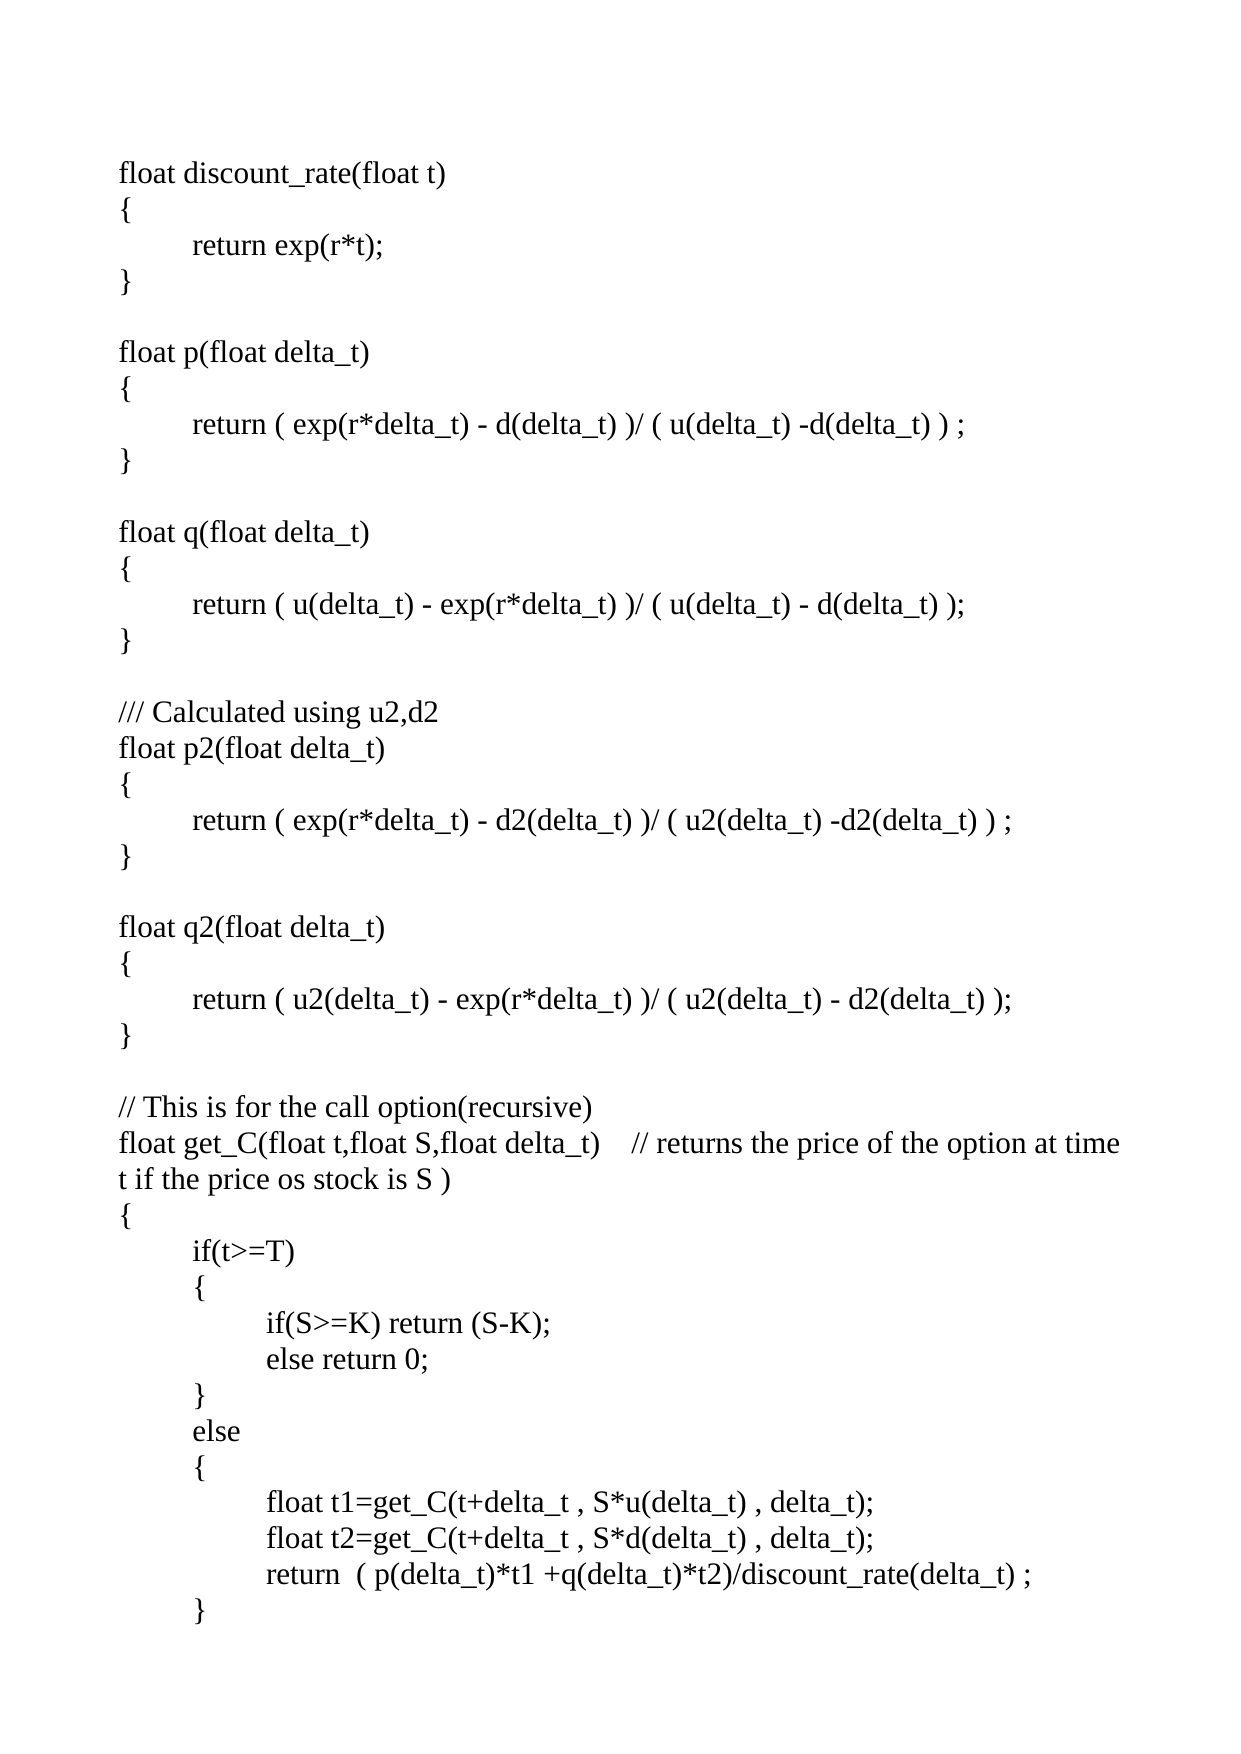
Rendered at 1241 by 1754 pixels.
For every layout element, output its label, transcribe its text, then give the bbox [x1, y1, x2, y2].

text float q2(float delta_t) [118, 909, 1122, 945]
text { [118, 549, 1122, 585]
text return exp(r*t); [118, 226, 1122, 262]
text return ( exp(r*delta_t) - d(delta_t) )/ ( u(delta_t) -d(delta_t) ) ; [118, 406, 1122, 442]
text } [118, 1376, 1122, 1412]
text else [118, 1412, 1122, 1448]
text { [118, 1196, 1122, 1232]
text if(S>=K) return (S-K); [118, 1304, 1122, 1340]
text } [118, 837, 1122, 873]
text if(t>=T) [118, 1232, 1122, 1268]
text { [118, 370, 1122, 406]
text return ( u(delta_t) - exp(r*delta_t) )/ ( u(delta_t) - d(delta_t) ); [118, 585, 1122, 621]
text else return 0; [118, 1340, 1122, 1376]
text { [118, 1268, 1122, 1304]
text /// Calculated using u2,d2 [118, 693, 1122, 729]
text float t2=get_C(t+delta_t , S*d(delta_t) , delta_t); [118, 1520, 1122, 1556]
text return ( u2(delta_t) - exp(r*delta_t) )/ ( u2(delta_t) - d2(delta_t) ); [118, 981, 1122, 1017]
text { [118, 765, 1122, 801]
text float discount_rate(float t) [118, 154, 1122, 190]
text } [118, 262, 1122, 298]
text // This is for the call option(recursive) [118, 1088, 1122, 1124]
text } [118, 621, 1122, 657]
text { [118, 945, 1122, 981]
text } [118, 1592, 1122, 1627]
text return ( exp(r*delta_t) - d2(delta_t) )/ ( u2(delta_t) -d2(delta_t) ) ; [118, 801, 1122, 837]
text return ( p(delta_t)*t1 +q(delta_t)*t2)/discount_rate(delta_t) ; [118, 1556, 1122, 1592]
text } [118, 1017, 1122, 1052]
text float get_C(float t,float S,float delta_t) // returns the price of the option at time t if the price os stock is S ) [118, 1124, 1122, 1196]
text } [118, 442, 1122, 477]
text { [118, 190, 1122, 226]
text float p(float delta_t) [118, 334, 1122, 370]
text float q(float delta_t) [118, 513, 1122, 549]
text float t1=get_C(t+delta_t , S*u(delta_t) , delta_t); [118, 1484, 1122, 1520]
text { [118, 1448, 1122, 1484]
text float p2(float delta_t) [118, 729, 1122, 765]
